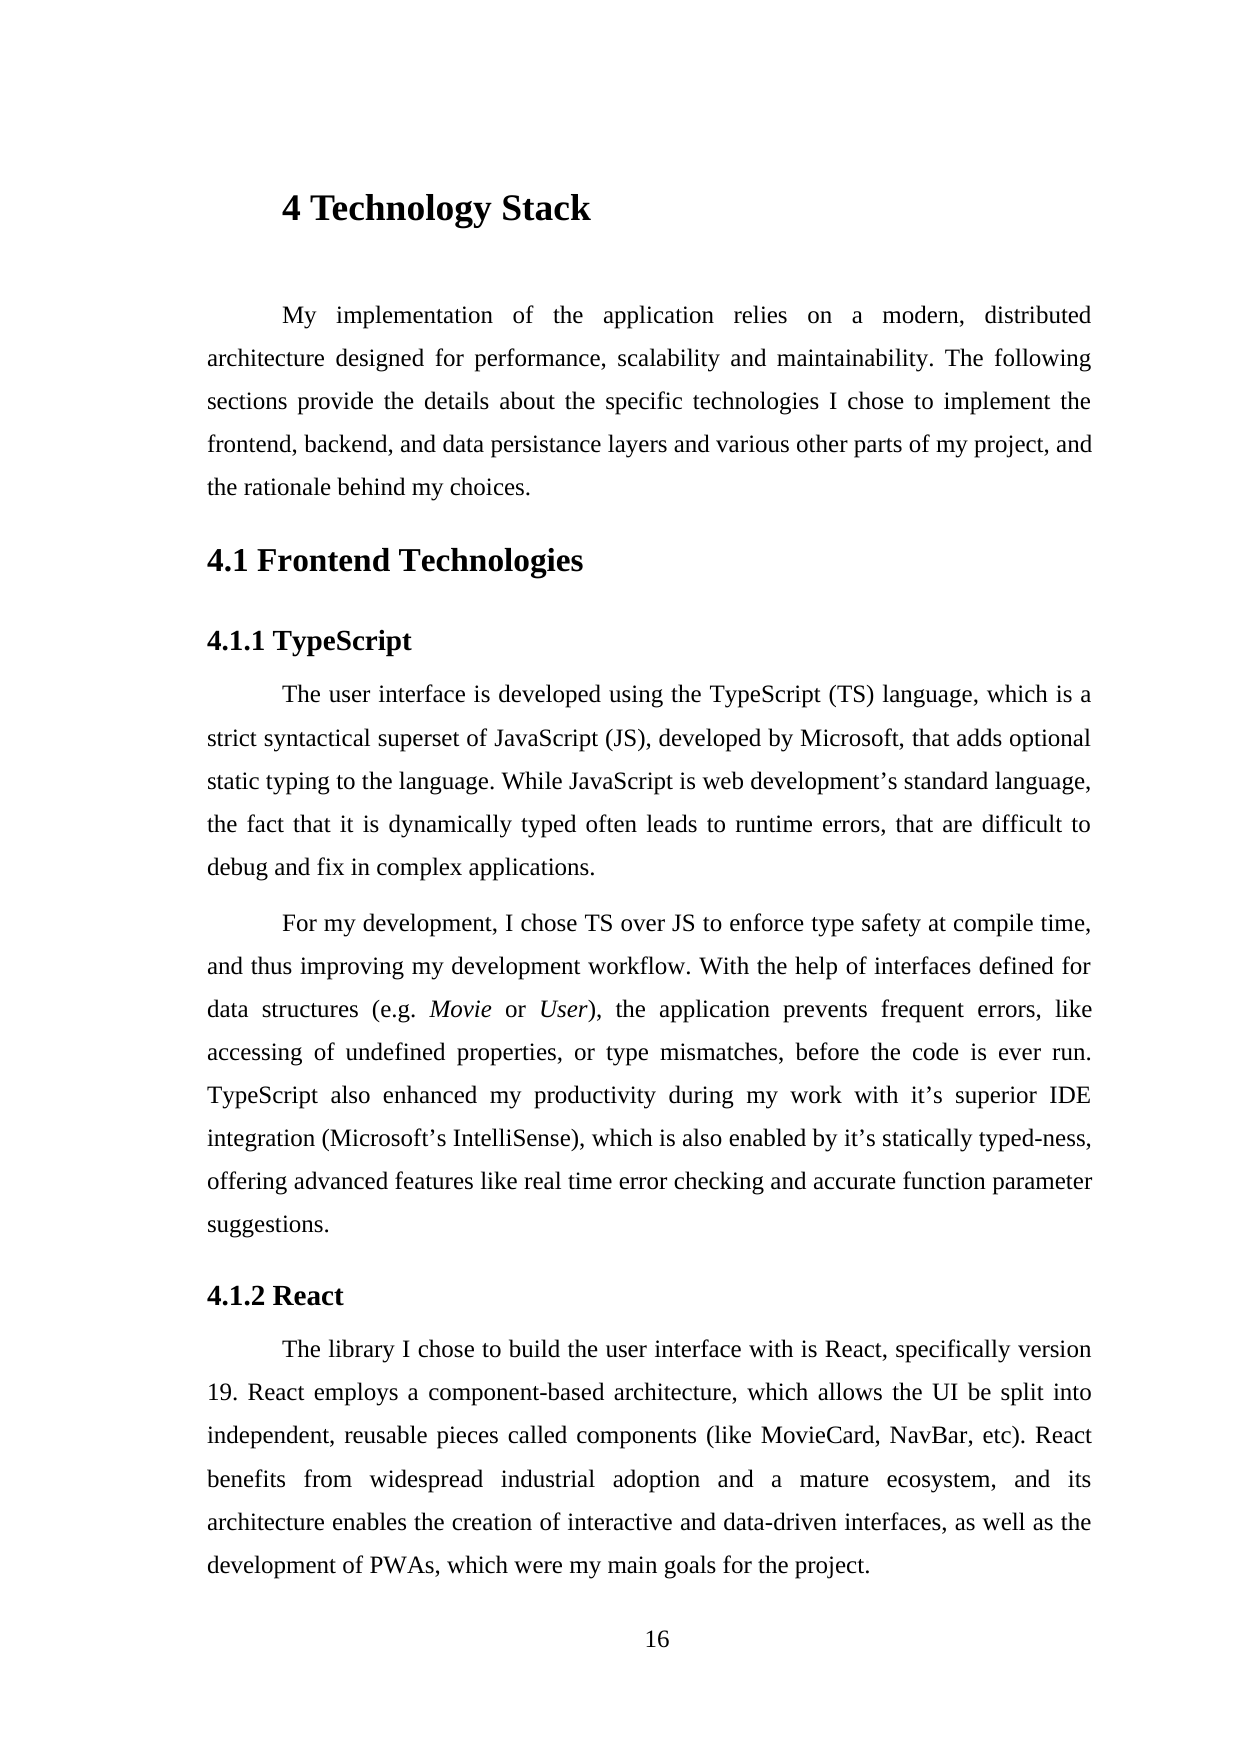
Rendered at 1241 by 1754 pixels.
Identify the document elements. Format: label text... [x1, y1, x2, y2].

text For my development, I chose TS over JS to enforce type safety at compile time, and thus improving my development workflow. With the help of interfaces defined for data structures (e.g. Movie or User), the application prevents frequent errors, like accessing of undefined properties, or type mismatches, before the code is ever run. TypeScript also enhanced my productivity during my work with it’s superior IDE integration (Microsoft’s IntelliSense), which is also enabled by it’s statically typed-ness, offering advanced features like real time error checking and accurate function parameter suggestions. [207, 908, 1092, 1238]
subtitle Technology Stack [207, 185, 1092, 228]
text My implementation of the application relies on a modern, distributed architecture designed for performance, scalability and maintainability. The following sections provide the details about the specific technologies I chose to implement the frontend, backend, and data persistance layers and various other parts of my project, and the rationale behind my choices. [207, 300, 1092, 501]
text The user interface is developed using the TypeScript (TS) language, which is a strict syntactical superset of JavaScript (JS), developed by Microsoft, that adds optional static typing to the language. While JavaScript is web development’s standard language, the fact that it is dynamically typed often leads to runtime errors, that are difficult to debug and fix in complex applications. [207, 679, 1092, 881]
subtitle Frontend Technologies [207, 541, 1092, 579]
text The library I chose to build the user interface with is React, specifically version 19. React employs a component-based architecture, which allows the UI be split into independent, reusable pieces called components (like MovieCard, NavBar, etc). React benefits from widespread industrial adoption and a mature ecosystem, and its architecture enables the creation of interactive and data-driven interfaces, as well as the development of PWAs, which were my main goals for the project. [207, 1334, 1092, 1579]
subtitle TypeScript [207, 623, 1092, 657]
subtitle React [207, 1278, 1092, 1311]
